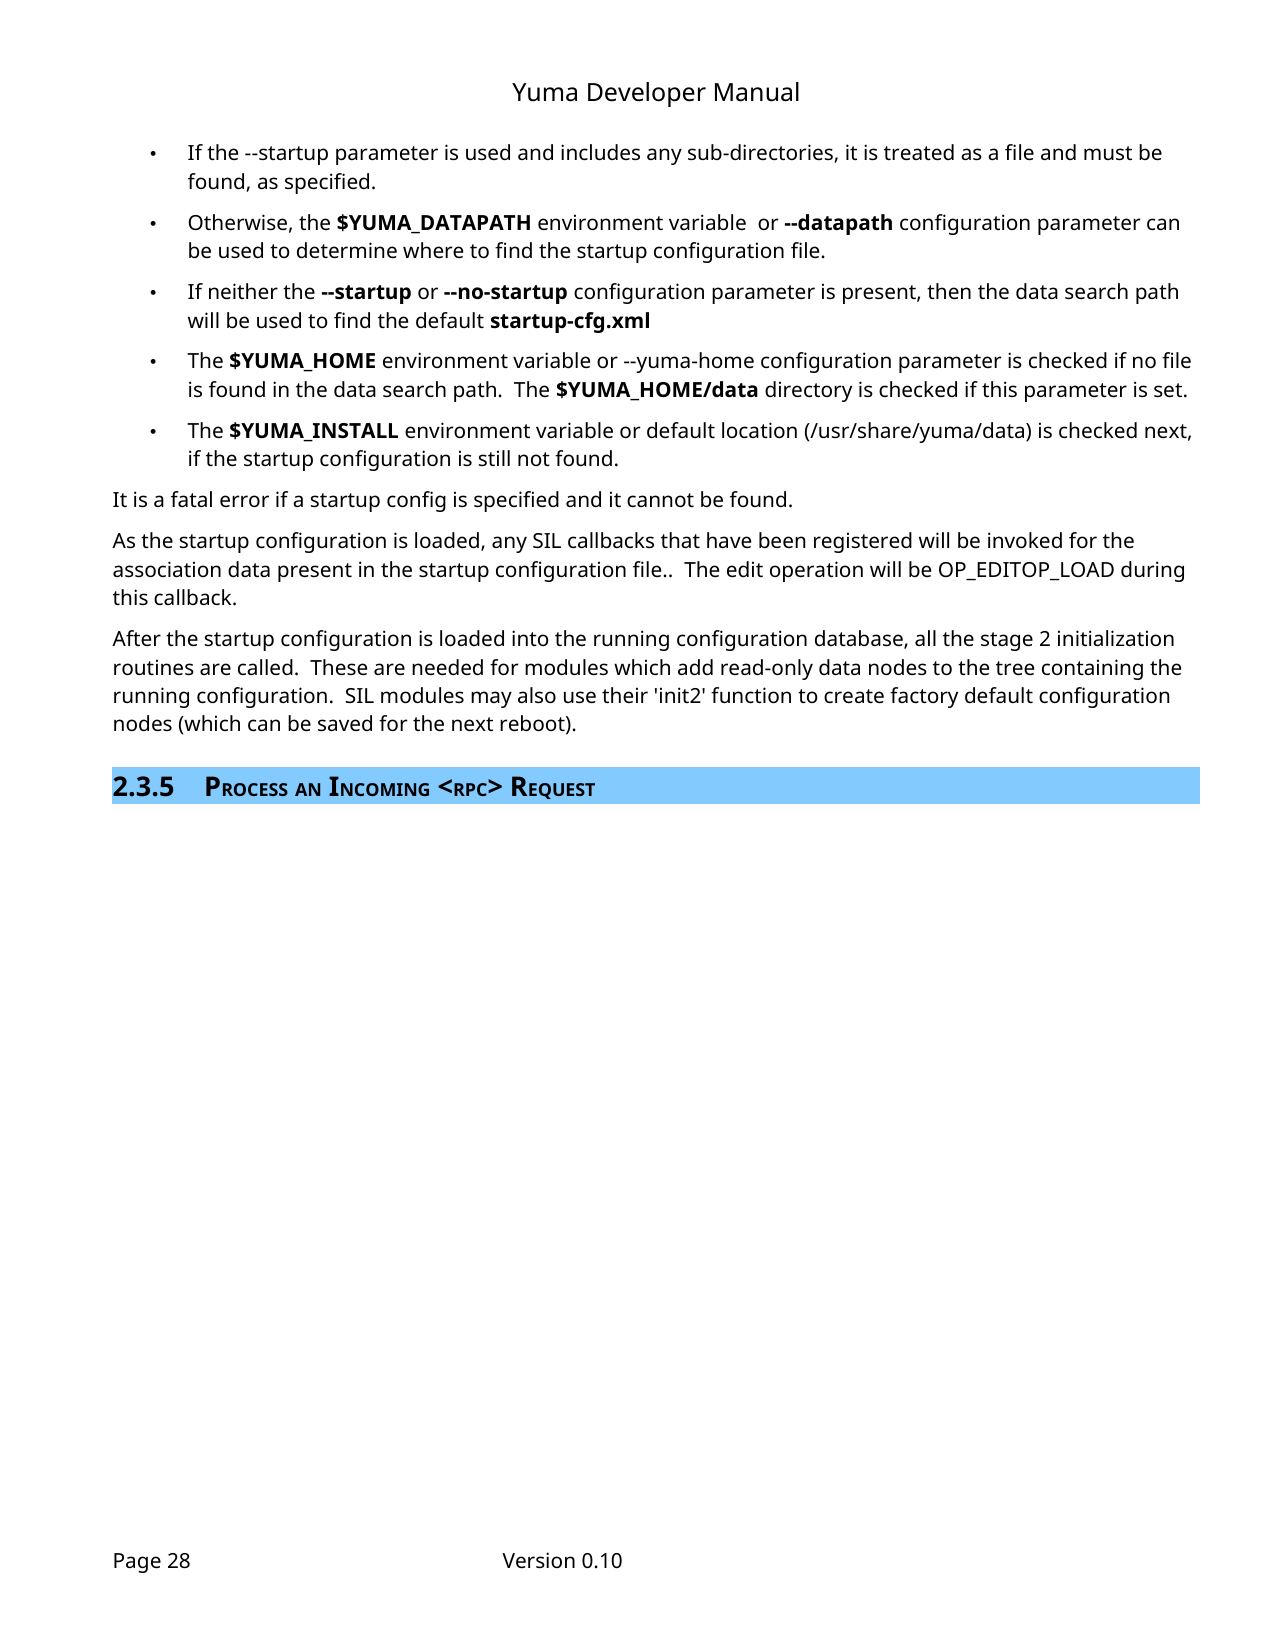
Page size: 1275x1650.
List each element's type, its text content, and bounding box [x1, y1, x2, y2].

list If the --startup parameter is used and includes any sub-directories, it is treated as a file and must be found, as specified. [150, 138, 1200, 195]
text As the startup configuration is loaded, any SIL callbacks that have been registered will be invoked for the association data present in the startup configuration file.. The edit operation will be OP_EDITOP_LOAD during this callback. [112, 526, 1200, 612]
list The $YUMA_INSTALL environment variable or default location (/usr/share/yuma/data) is checked next, if the startup configuration is still not found. [150, 416, 1200, 473]
list Otherwise, the $YUMA_DATAPATH environment variable or --datapath configuration parameter can be used to determine where to find the startup configuration file. [150, 208, 1200, 265]
text After the startup configuration is loaded into the running configuration database, all the stage 2 initialization routines are called. These are needed for modules which add read-only data nodes to the tree containing the running configuration. SIL modules may also use their 'init2' function to create factory default configuration nodes (which can be saved for the next reboot). [112, 624, 1200, 738]
list If neither the --startup or --no-startup configuration parameter is present, then the data search path will be used to find the default startup-cfg.xml [150, 277, 1200, 334]
subtitle Process an Incoming <rpc> Request [112, 767, 1200, 804]
list The $YUMA_HOME environment variable or --yuma-home configuration parameter is checked if no file is found in the data search path. The $YUMA_HOME/data directory is checked if this parameter is set. [150, 347, 1200, 403]
text It is a fatal error if a startup config is specified and it cannot be found. [112, 485, 1200, 514]
